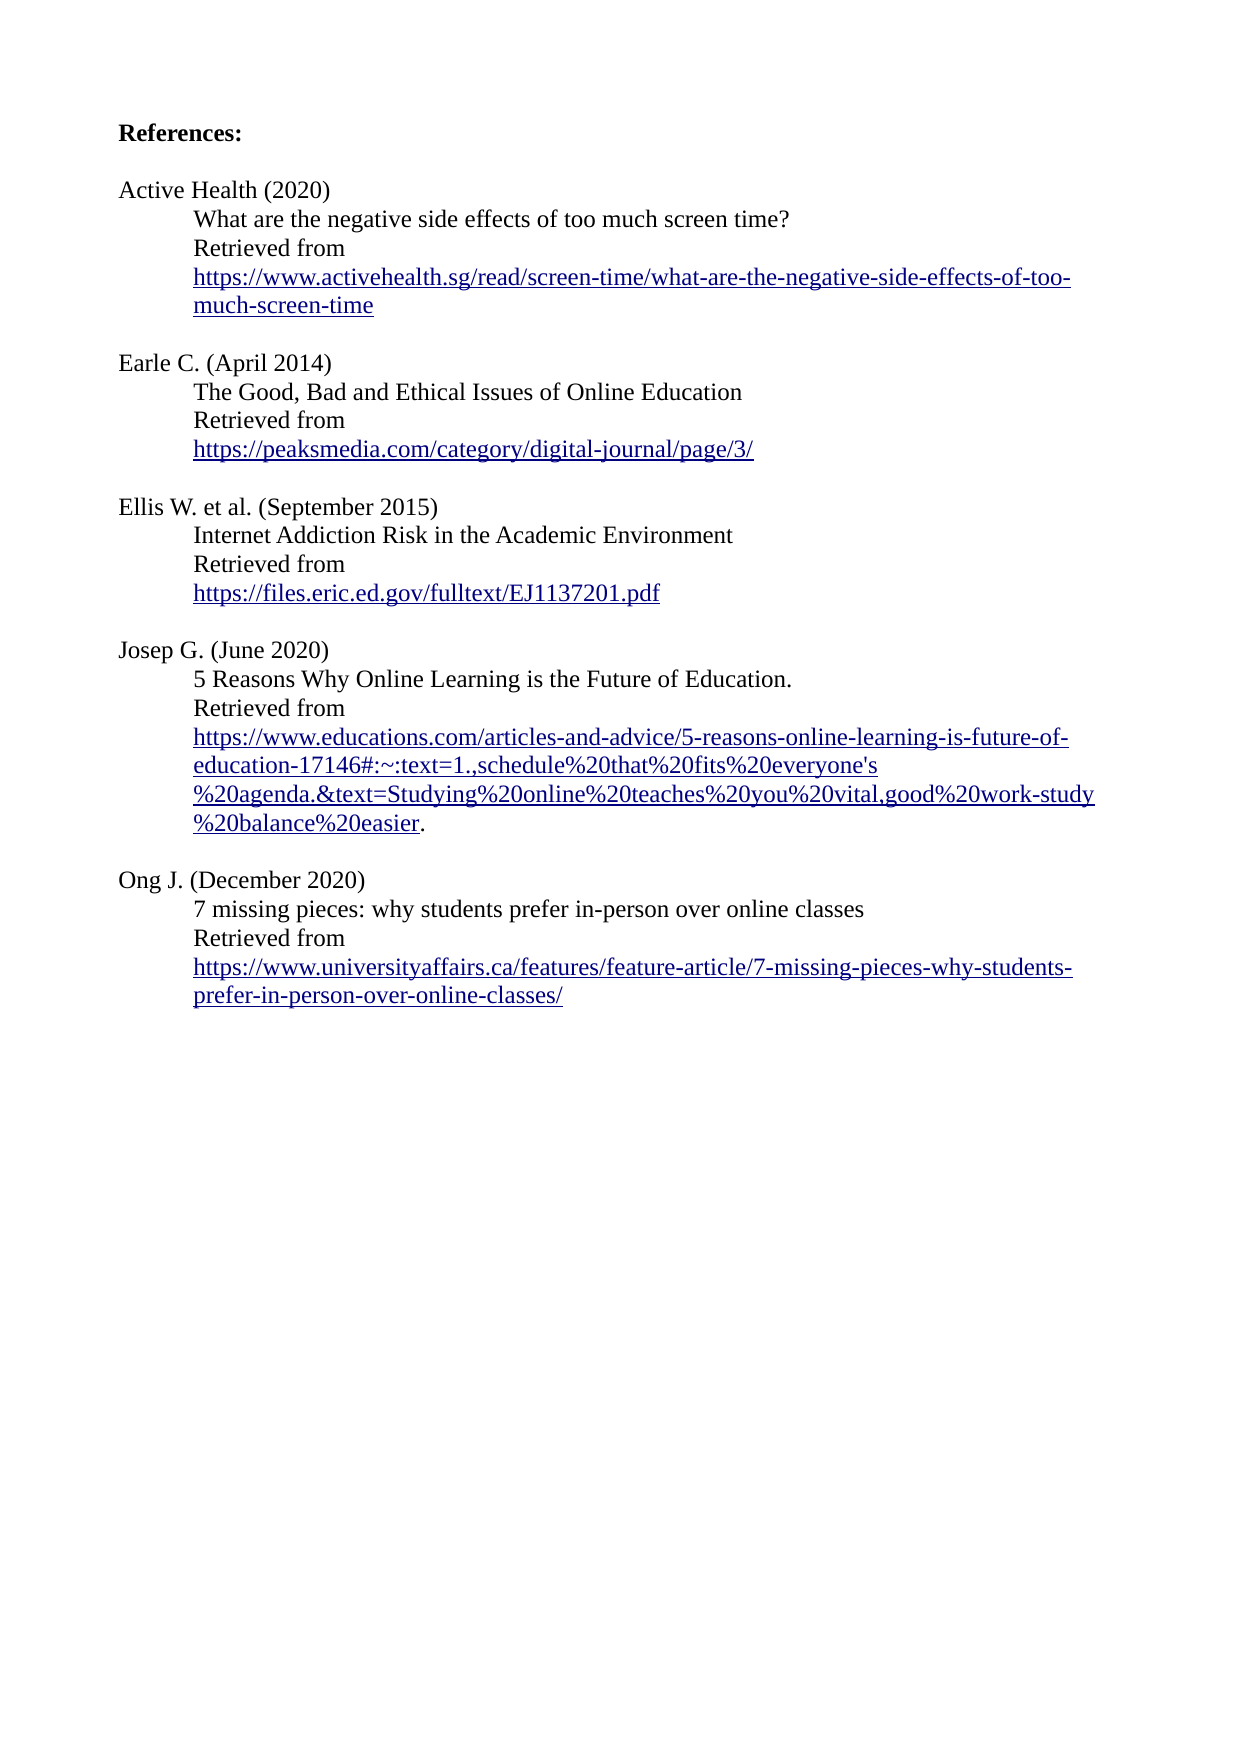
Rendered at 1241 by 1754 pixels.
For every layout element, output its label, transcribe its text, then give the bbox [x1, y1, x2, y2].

text The Good, Bad and Ethical Issues of Online Education [193, 377, 1122, 406]
text Earle C. (April 2014) [118, 348, 1122, 377]
text https://www.educations.com/articles-and-advice/5-reasons-online-learning-is-future-of-education-17146#:~:text=1.,schedule%20that%20fits%20everyone's%20agenda.&text=Studying%20online%20teaches%20you%20vital,good%20work-study%20balance%20easier. [193, 722, 1122, 837]
text Ellis W. et al. (September 2015) [118, 492, 1122, 521]
text Josep G. (June 2020) [118, 636, 1122, 664]
text https://www.activehealth.sg/read/screen-time/what-are-the-negative-side-effects-of-too-much-screen-time [193, 262, 1122, 319]
text https://files.eric.ed.gov/fulltext/EJ1137201.pdf [193, 578, 1122, 607]
text Active Health (2020) [118, 176, 1122, 204]
text Ong J. (December 2020) [118, 866, 1122, 894]
text https://www.universityaffairs.ca/features/feature-article/7-missing-pieces-why-students-prefer-in-person-over-online-classes/ [193, 952, 1122, 1009]
text 7 missing pieces: why students prefer in-person over online classes [193, 894, 1122, 923]
text 5 Reasons Why Online Learning is the Future of Education. [193, 664, 1122, 693]
text Retrieved from [193, 693, 1122, 722]
text Retrieved from [193, 549, 1122, 578]
text Retrieved from [193, 233, 1122, 262]
text Internet Addiction Risk in the Academic Environment [193, 521, 1122, 549]
text https://peaksmedia.com/category/digital-journal/page/3/ [193, 434, 1122, 463]
text Retrieved from [193, 923, 1122, 952]
text Retrieved from [193, 406, 1122, 434]
text What are the negative side effects of too much screen time? [193, 204, 1122, 233]
text References: [118, 118, 1122, 147]
